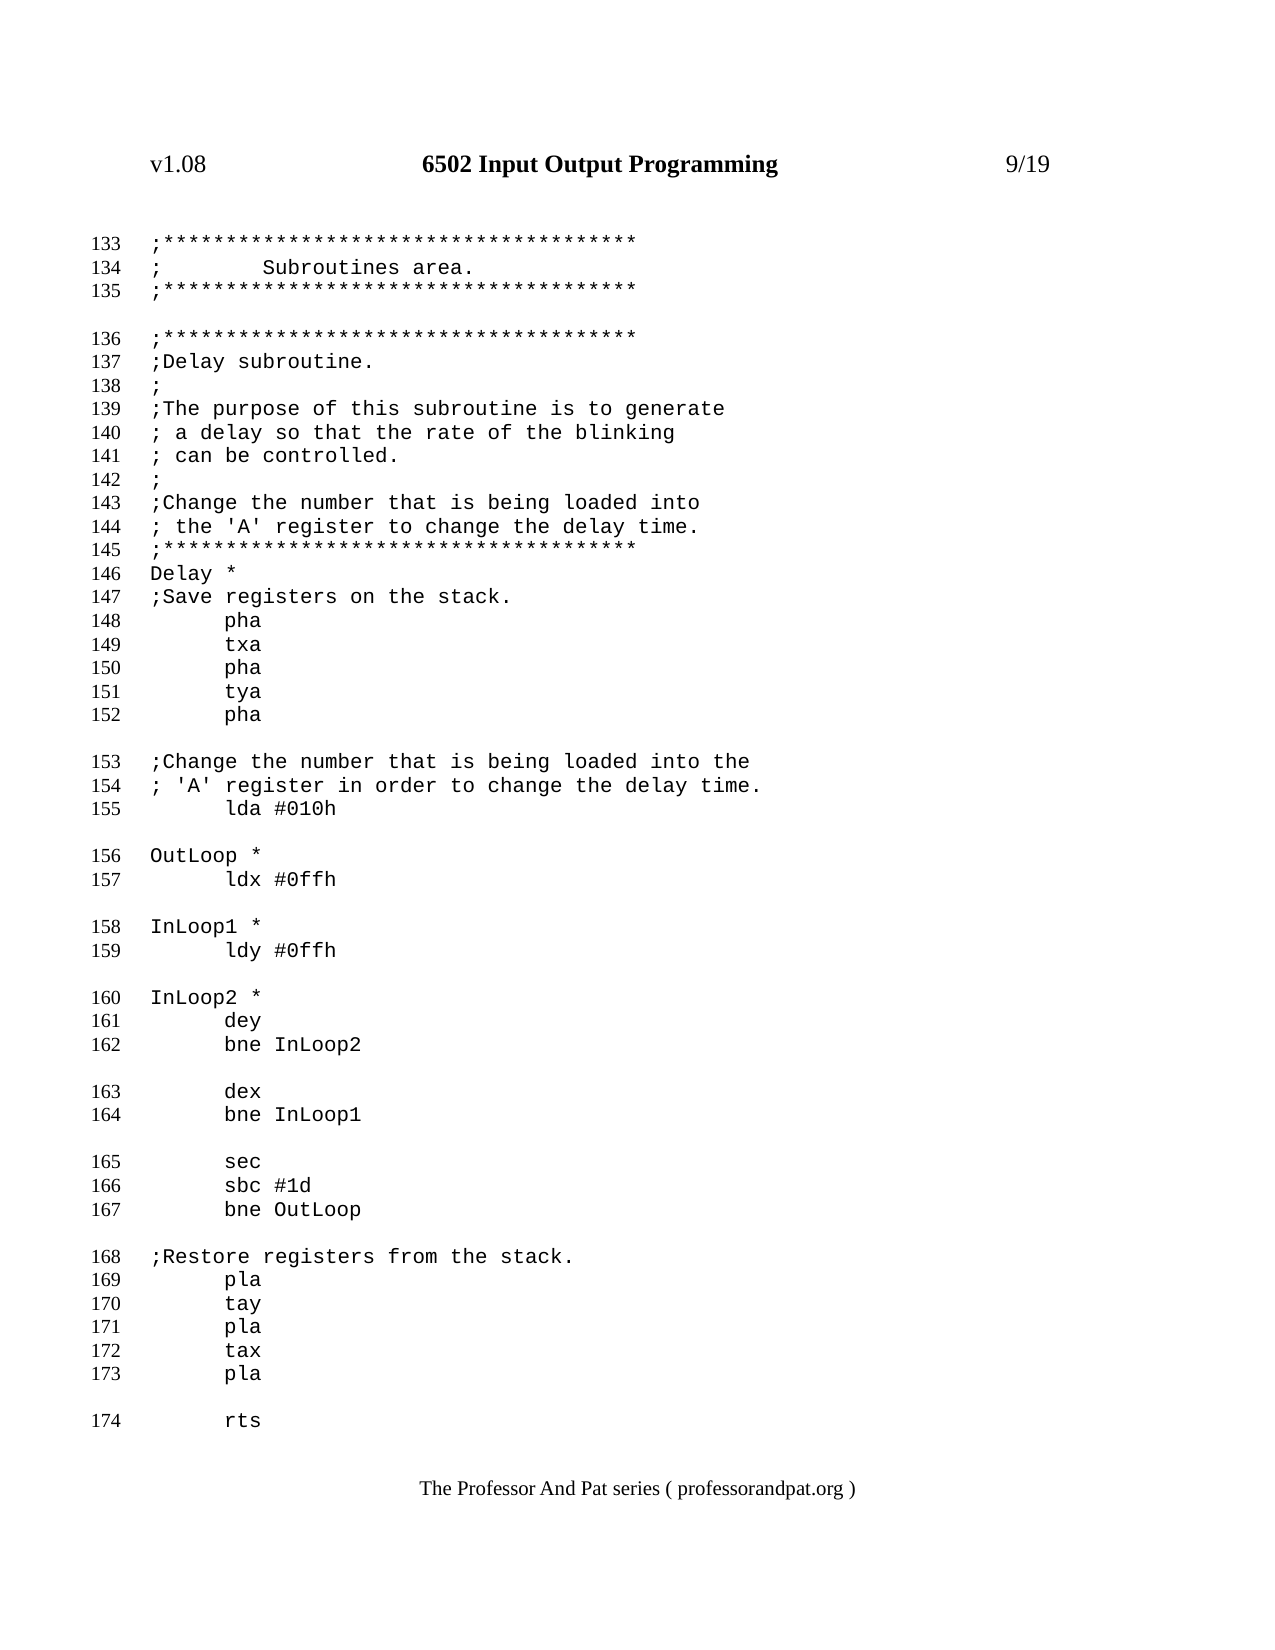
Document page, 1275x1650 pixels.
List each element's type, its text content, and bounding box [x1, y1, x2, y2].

text pha [150, 610, 1125, 634]
text ; the 'A' register to change the delay time. [150, 516, 1125, 539]
text ; [150, 375, 1125, 398]
text ; 'A' register in order to change the delay time. [150, 775, 1125, 798]
text sec [150, 1152, 1125, 1175]
text InLoop2 * [150, 987, 1125, 1010]
text ; can be controlled. [150, 445, 1125, 469]
text bne OutLoop [150, 1199, 1125, 1222]
text InLoop1 * [150, 916, 1125, 940]
text ; [150, 469, 1125, 492]
text pha [150, 704, 1125, 728]
text rts [150, 1411, 1125, 1434]
text ldx #0ffh [150, 869, 1125, 893]
text pla [150, 1269, 1125, 1293]
text bne InLoop1 [150, 1104, 1125, 1128]
text ;Delay subroutine. [150, 351, 1125, 375]
text ;Change the number that is being loaded into [150, 492, 1125, 516]
text ;************************************** [150, 539, 1125, 563]
text OutLoop * [150, 846, 1125, 869]
text bne InLoop2 [150, 1034, 1125, 1057]
text txa [150, 634, 1125, 657]
text tay [150, 1293, 1125, 1316]
text ;Change the number that is being loaded into the [150, 751, 1125, 775]
text ; Subroutines area. [150, 257, 1125, 281]
text ;************************************** [150, 328, 1125, 351]
text ldy #0ffh [150, 940, 1125, 963]
text ;************************************** [150, 281, 1125, 304]
text lda #010h [150, 798, 1125, 822]
text ;Save registers on the stack. [150, 587, 1125, 610]
text sbc #1d [150, 1175, 1125, 1199]
text ;Restore registers from the stack. [150, 1246, 1125, 1269]
text pla [150, 1363, 1125, 1387]
text ;The purpose of this subroutine is to generate [150, 398, 1125, 422]
text dex [150, 1081, 1125, 1104]
text pha [150, 657, 1125, 681]
text tax [150, 1340, 1125, 1363]
text pla [150, 1316, 1125, 1340]
text ;************************************** [150, 233, 1125, 257]
text ; a delay so that the rate of the blinking [150, 422, 1125, 445]
text Delay * [150, 563, 1125, 587]
text tya [150, 681, 1125, 704]
text dey [150, 1010, 1125, 1034]
